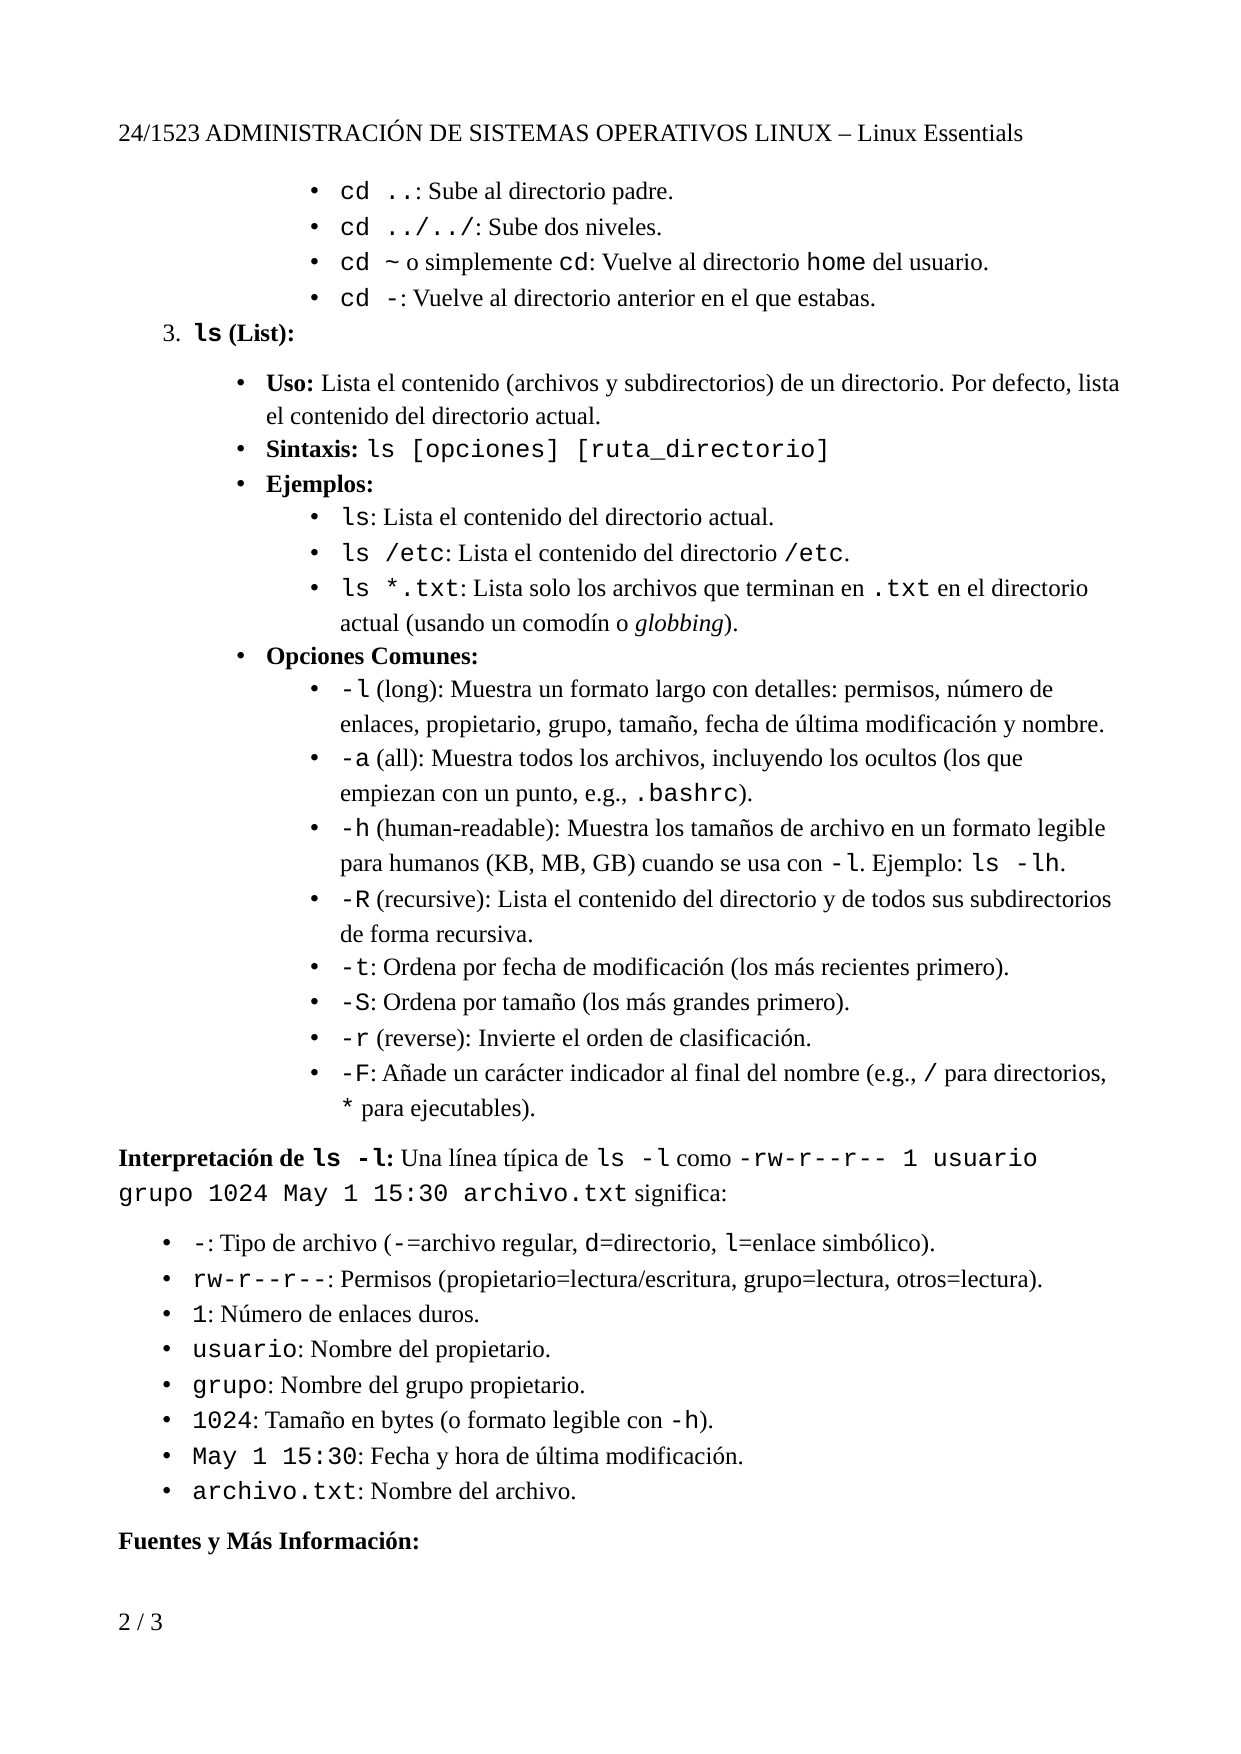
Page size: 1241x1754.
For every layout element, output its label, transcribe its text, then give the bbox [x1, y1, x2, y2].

list cd -: Vuelve al directorio anterior en el que estabas. [310, 283, 1122, 313]
list cd ../../: Sube dos niveles. [310, 212, 1122, 243]
list -S: Ordena por tamaño (los más grandes primero). [310, 987, 1122, 1018]
list rw-r--r--: Permisos (propietario=lectura/escritura, grupo=lectura, otros=lectura). [162, 1264, 1122, 1294]
list Sintaxis: ls [opciones] [ruta_directorio] [236, 434, 1122, 465]
list -l (long): Muestra un formato largo con detalles: permisos, número de enlaces, propietario, grupo, tamaño, fecha de última modificación y nombre. [310, 674, 1122, 738]
list Ejemplos: [236, 469, 1122, 498]
list -r (reverse): Invierte el orden de clasificación. [310, 1023, 1122, 1053]
list ls (List): [162, 318, 1122, 349]
list cd ..: Sube al directorio padre. [310, 176, 1122, 207]
text Interpretación de ls -l: Una línea típica de ls -l como -rw-r--r-- 1 usuario grupo 1024 May 1 15:30 archivo.txt significa: [118, 1143, 1122, 1209]
list Opciones Comunes: [236, 641, 1122, 670]
list -h (human-readable): Muestra los tamaños de archivo en un formato legible para humanos (KB, MB, GB) cuando se usa con -l. Ejemplo: ls -lh. [310, 813, 1122, 879]
list -R (recursive): Lista el contenido del directorio y de todos sus subdirectorios de forma recursiva. [310, 884, 1122, 947]
list May 1 15:30: Fecha y hora de última modificación. [162, 1441, 1122, 1472]
list 1024: Tamaño en bytes (o formato legible con -h). [162, 1405, 1122, 1436]
list 1: Número de enlaces duros. [162, 1299, 1122, 1330]
list cd ~ o simplemente cd: Vuelve al directorio home del usuario. [310, 247, 1122, 278]
list ls /etc: Lista el contenido del directorio /etc. [310, 538, 1122, 569]
list archivo.txt: Nombre del archivo. [162, 1476, 1122, 1507]
list Uso: Lista el contenido (archivos y subdirectorios) de un directorio. Por defecto, lista el contenido del directorio actual. [236, 368, 1122, 430]
list usuario: Nombre del propietario. [162, 1334, 1122, 1365]
list -a (all): Muestra todos los archivos, incluyendo los ocultos (los que empiezan con un punto, e.g., .bashrc). [310, 743, 1122, 808]
text Fuentes y Más Información: [118, 1526, 1122, 1555]
list ls *.txt: Lista solo los archivos que terminan en .txt en el directorio actual (usando un comodín o globbing). [310, 573, 1122, 637]
list -: Tipo de archivo (-=archivo regular, d=directorio, l=enlace simbólico). [162, 1228, 1122, 1259]
list -t: Ordena por fecha de modificación (los más recientes primero). [310, 952, 1122, 983]
list ls: Lista el contenido del directorio actual. [310, 502, 1122, 533]
list -F: Añade un carácter indicador al final del nombre (e.g., / para directorios, * para ejecutables). [310, 1058, 1122, 1124]
list grupo: Nombre del grupo propietario. [162, 1370, 1122, 1401]
